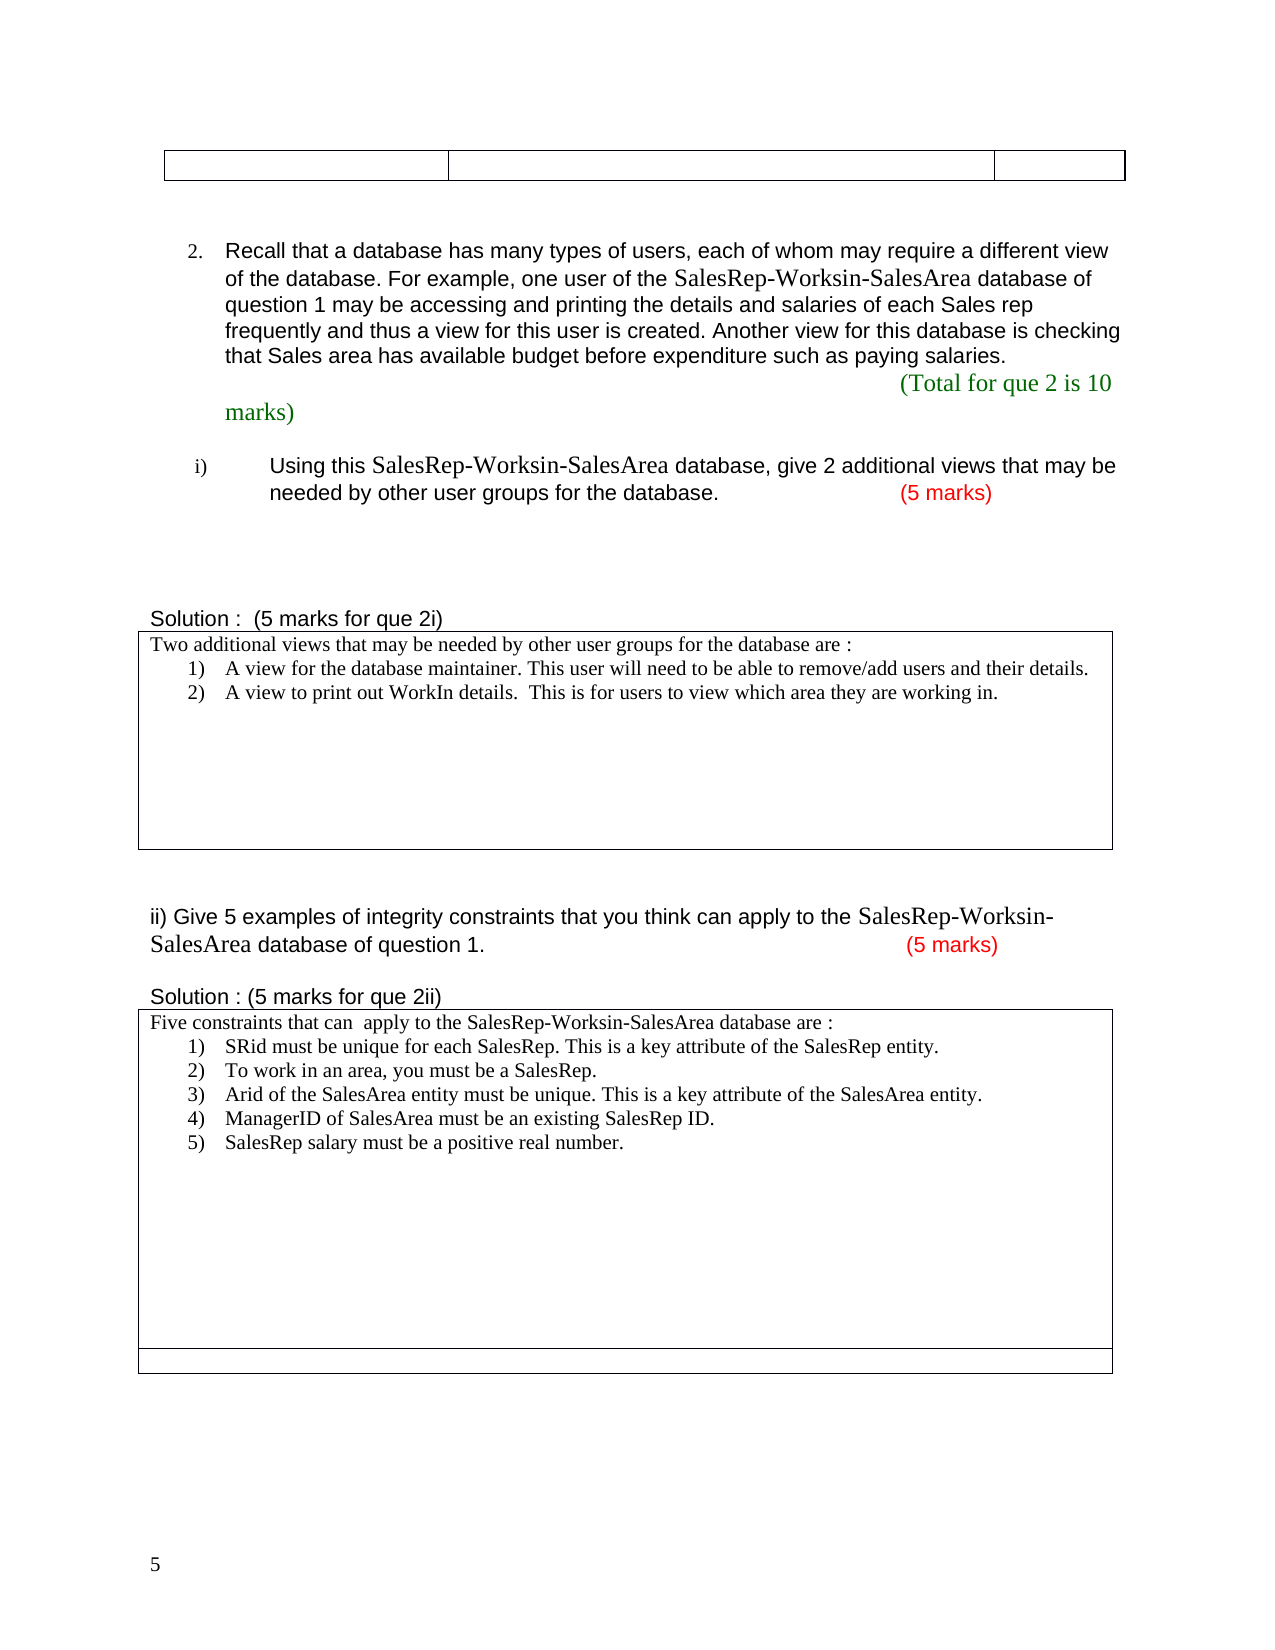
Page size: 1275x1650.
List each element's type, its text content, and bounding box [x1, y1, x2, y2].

list Using this SalesRep-Worksin-SalesArea database, give 2 additional views that may be needed by other user groups for the database. (5 marks) [194, 451, 1125, 504]
table_header Five constraints that can apply to the SalesRep-Worksin-SalesArea database are : SRid must be unique for each SalesRep. This is a key attribute of the SalesRep entity. To work in an area, you must be a SalesRep. Arid of the SalesArea entity must be unique. This is a key attribute of the SalesArea entity. ManagerID of SalesArea must be an existing SalesRep ID. SalesRep salary must be a positive real number. [139, 1010, 1112, 1348]
text Solution : (5 marks for que 2i) [150, 580, 1125, 631]
text Solution : (5 marks for que 2ii) [150, 983, 1125, 1009]
table_cell [449, 151, 994, 180]
table_cell [165, 151, 448, 180]
table_cell [995, 151, 1124, 180]
table_cell [139, 1349, 1112, 1373]
text ii) Give 5 examples of integrity constraints that you think can apply to the SalesRep-Worksin-SalesArea database of question 1. (5 marks) [150, 901, 1125, 958]
table_header Two additional views that may be needed by other user groups for the database are : A view for the database maintainer. This user will need to be able to remove/add users and their details. A view to print out WorkIn details. This is for users to view which area they are working in. [139, 632, 1112, 849]
list Recall that a database has many types of users, each of whom may require a different view of the database. For example, one user of the SalesRep-Worksin-SalesArea database of question 1 may be accessing and printing the details and salaries of each Sales rep frequently and thus a view for this user is created. Another view for this database is checking that Sales area has available budget before expenditure such as paying salaries. (Total for que 2 is 10 marks) [187, 238, 1125, 425]
